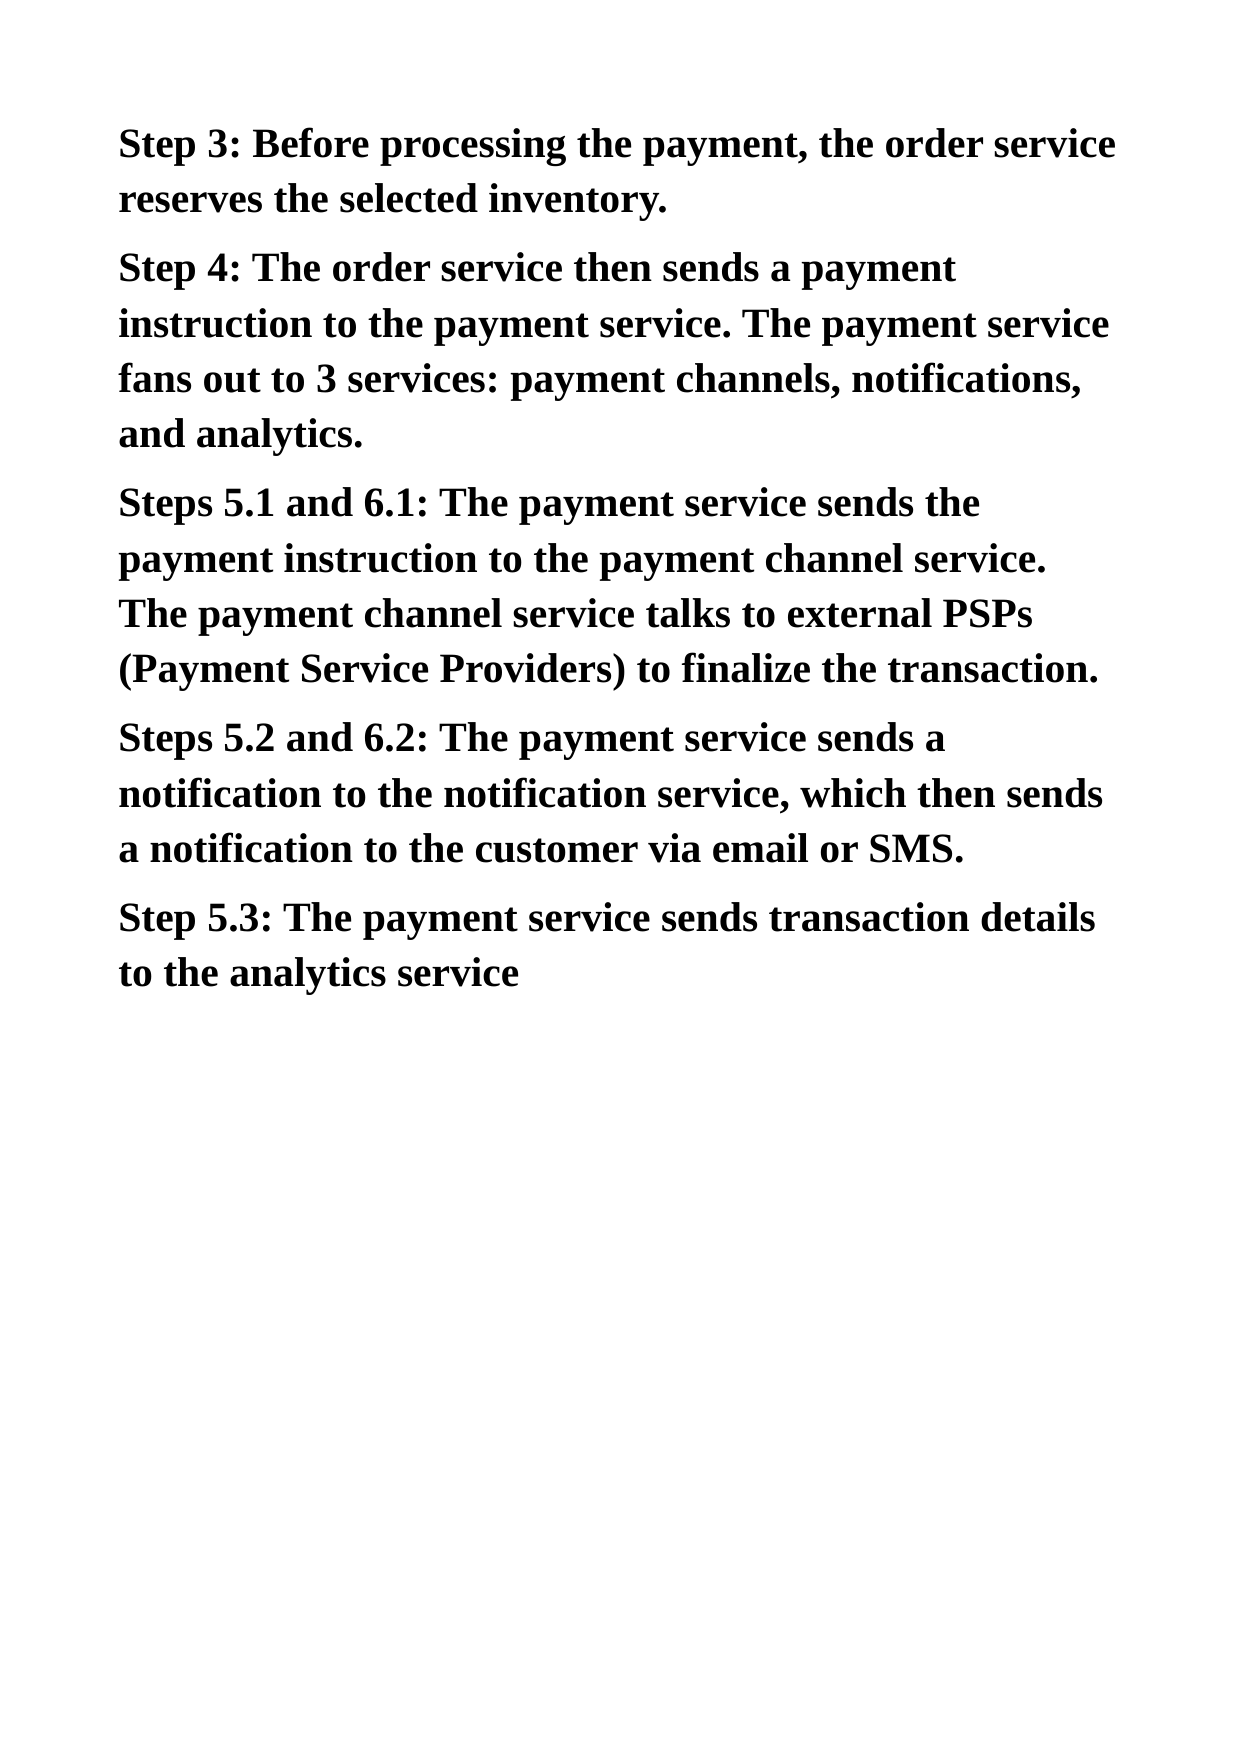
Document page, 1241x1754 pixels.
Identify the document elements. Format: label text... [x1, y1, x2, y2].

text Step 3: Before processing the payment, the order service reserves the selected inventory. [118, 118, 1122, 221]
text Steps 5.2 and 6.2: The payment service sends a notification to the notification service, which then sends a notification to the customer via email or SMS. [118, 713, 1122, 871]
text Steps 5.1 and 6.1: The payment service sends the payment instruction to the payment channel service. The payment channel service talks to external PSPs (Payment Service Providers) to finalize the transaction. [118, 478, 1122, 691]
text Step 4: The order service then sends a payment instruction to the payment service. The payment service fans out to 3 services: payment channels, notifications, and analytics. [118, 243, 1122, 456]
text Step 5.3: The payment service sends transaction details to the analytics service [118, 893, 1122, 996]
